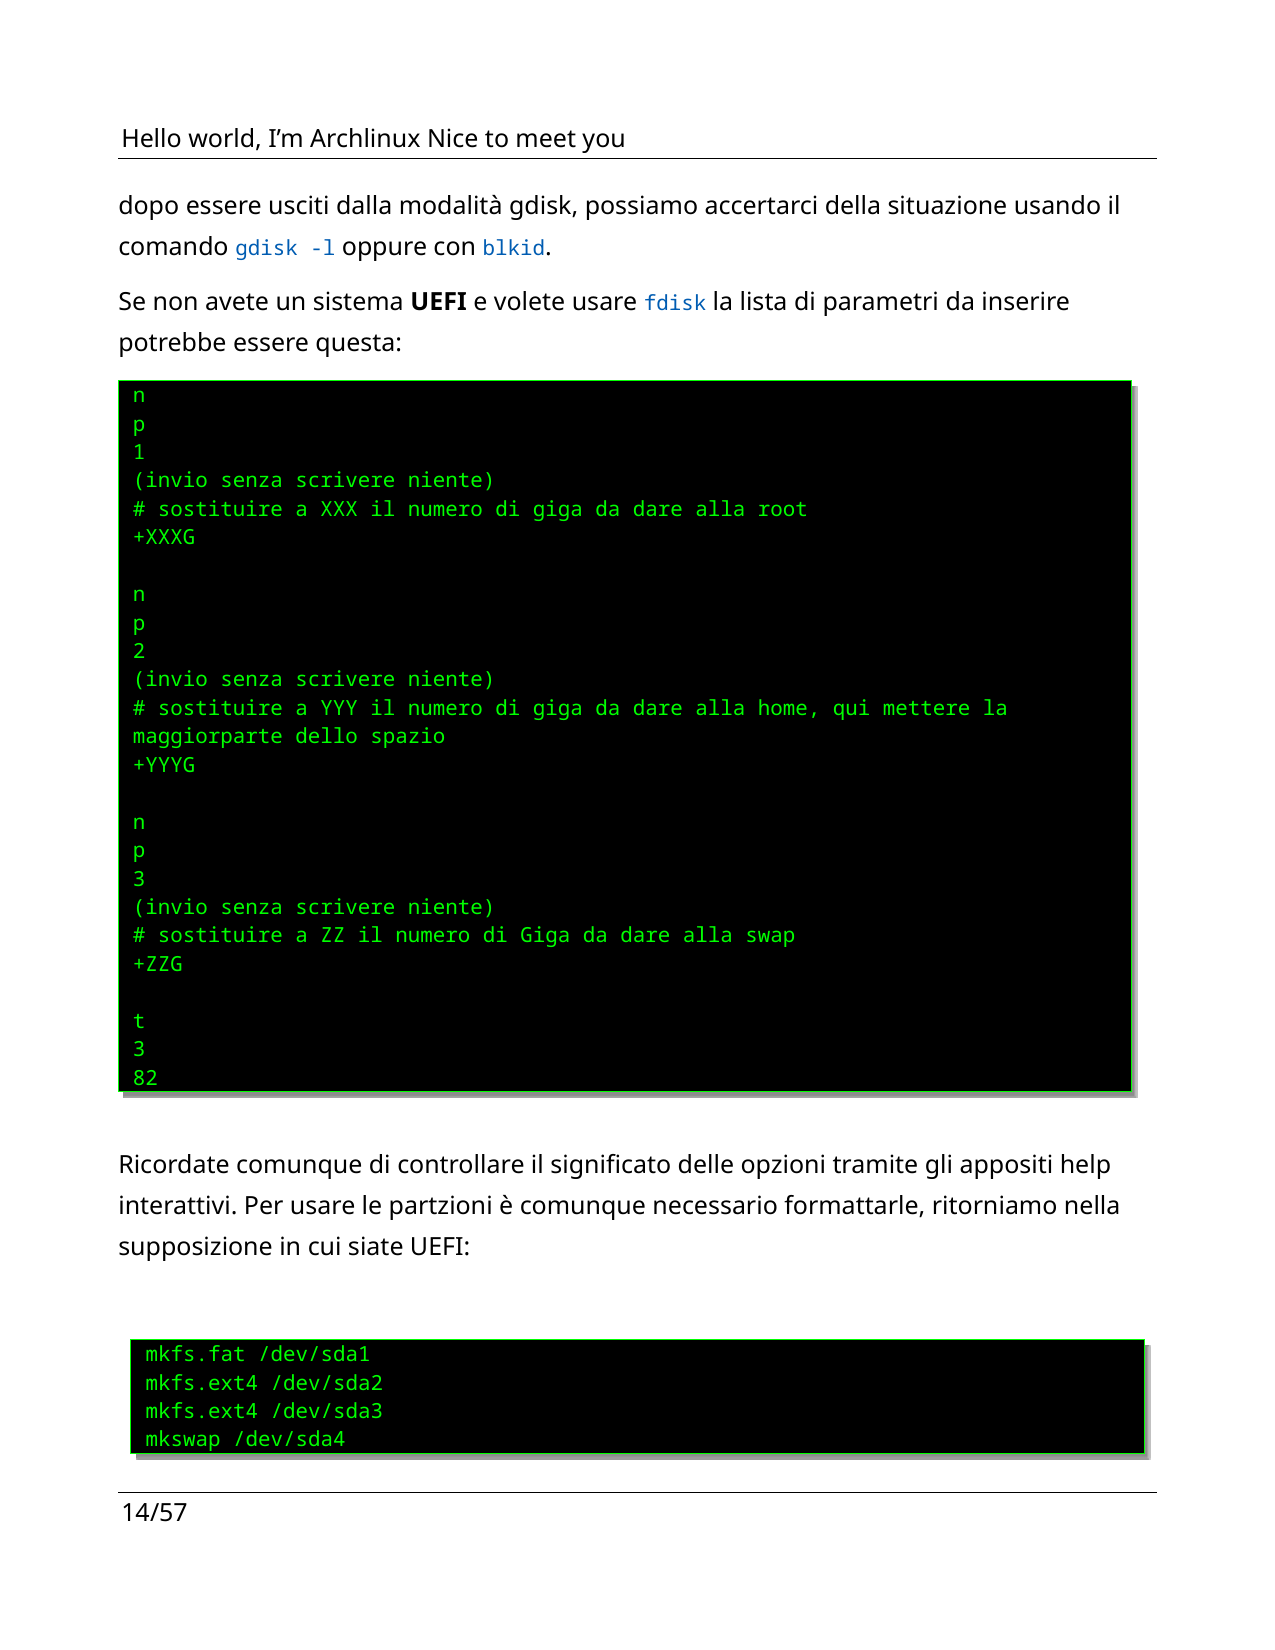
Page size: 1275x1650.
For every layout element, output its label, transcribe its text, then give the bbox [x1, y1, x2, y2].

text Ricordate comunque di controllare il significato delle opzioni tramite gli appositi help interattivi. Per usare le partzioni è comunque necessario formattarle, ritorniamo nella supposizione in cui siate UEFI: [118, 1147, 1157, 1262]
text dopo essere usciti dalla modalità gdisk, possiamo accertarci della situazione usando il comando gdisk -l oppure con blkid. [118, 188, 1157, 263]
text Se non avete un sistema UEFI e volete usare fdisk la lista di parametri da inserire potrebbe essere questa: [118, 284, 1157, 359]
